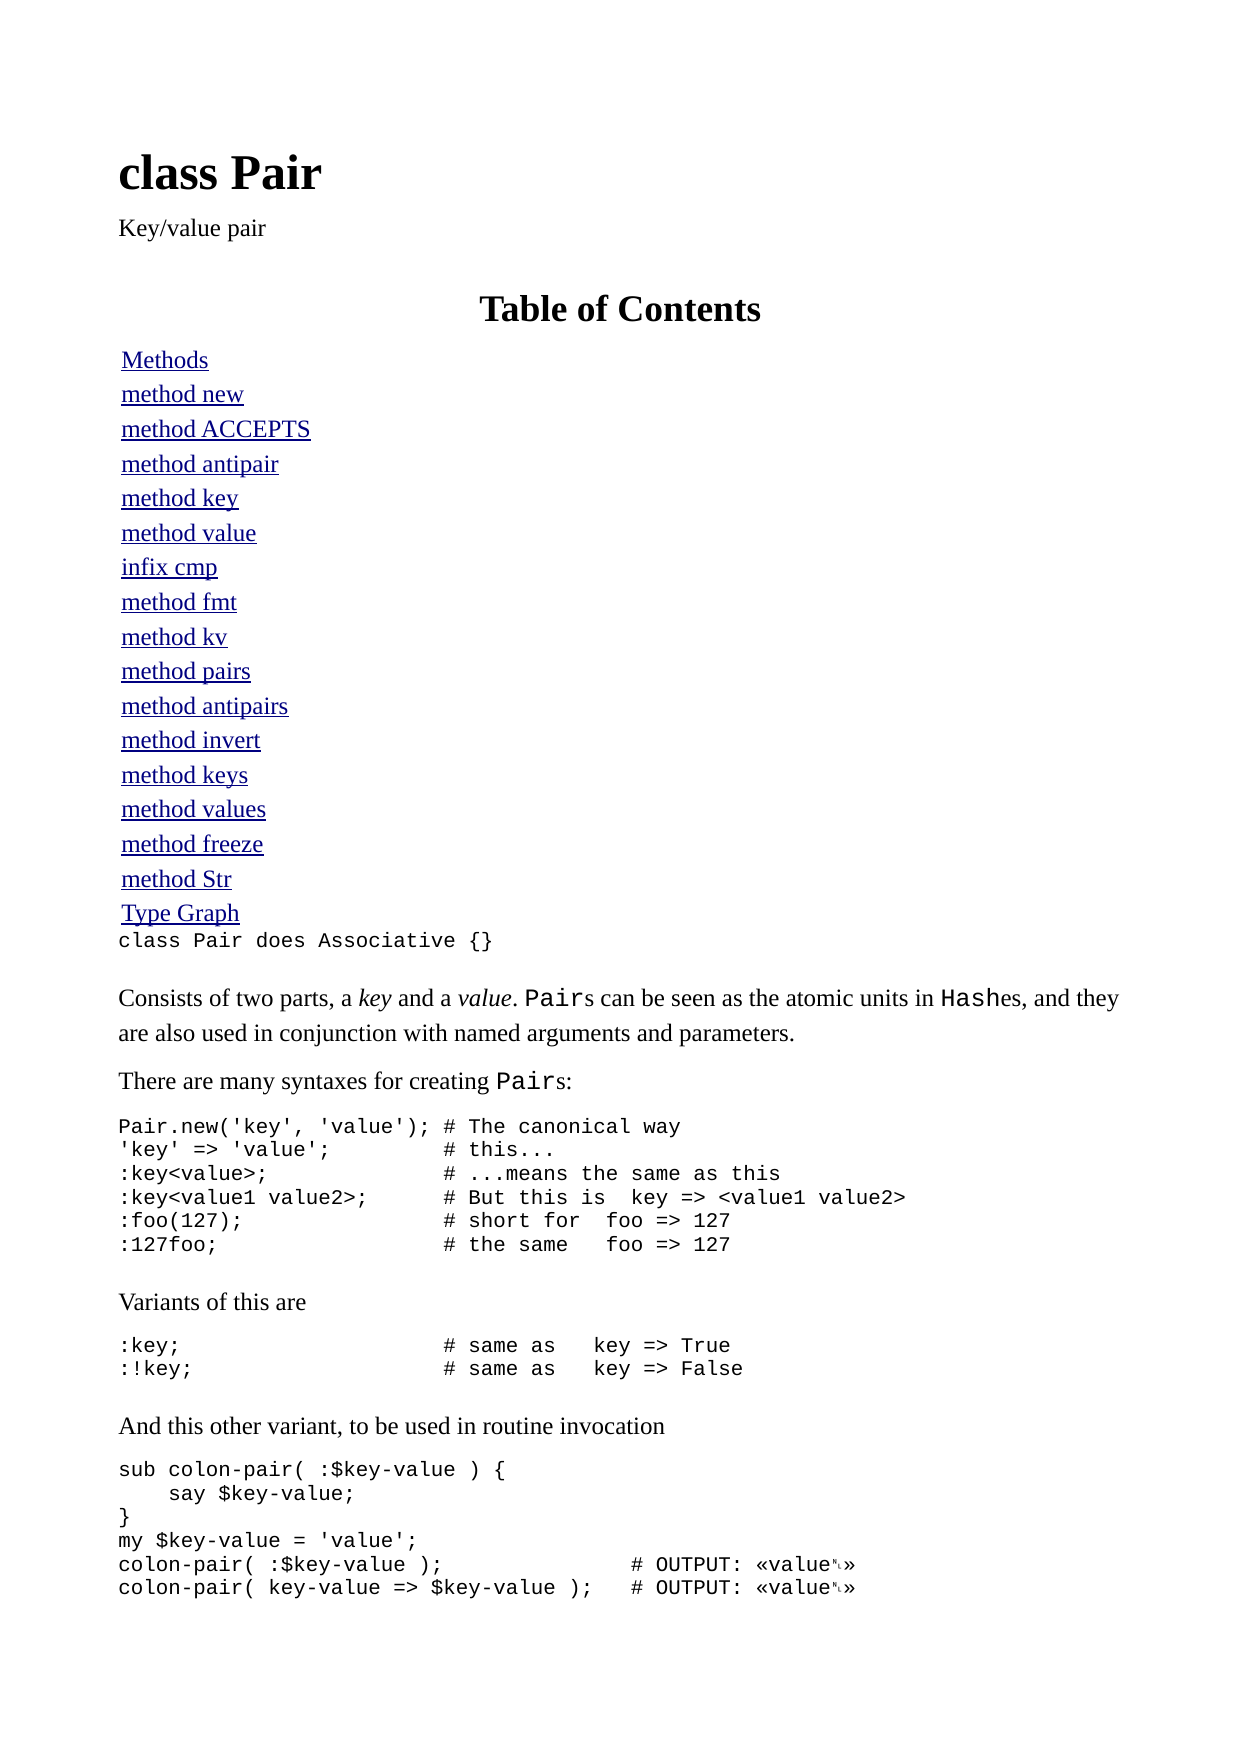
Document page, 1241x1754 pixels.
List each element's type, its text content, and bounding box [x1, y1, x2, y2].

text } [118, 1506, 1122, 1530]
table_cell method fmt [118, 584, 327, 619]
text say $key-value; [118, 1483, 1122, 1506]
table_cell method invert [118, 723, 327, 757]
text Key/value pair [118, 213, 1122, 242]
text :key; # same as key => True [118, 1335, 1122, 1358]
text :key<value>; # ...means the same as this [118, 1163, 1122, 1187]
table_cell method Str [118, 861, 327, 895]
text colon-pair( key-value => $key-value ); # OUTPUT: «value␤» [118, 1577, 1122, 1601]
table_cell method new [118, 377, 327, 411]
text Variants of this are [118, 1287, 1122, 1316]
table_cell method ACCEPTS [118, 411, 327, 446]
table_cell method pairs [118, 653, 327, 688]
text :127foo; # the same foo => 127 [118, 1234, 1122, 1258]
table_cell method value [118, 515, 327, 549]
subtitle Table of Contents [118, 286, 1122, 329]
text class Pair does Associative {} [118, 930, 1122, 953]
text :foo(127); # short for foo => 127 [118, 1210, 1122, 1234]
table_cell method key [118, 480, 327, 515]
table_cell method freeze [118, 826, 327, 861]
table_cell infix cmp [118, 550, 327, 584]
text :key<value1 value2>; # But this is key => <value1 value2> [118, 1187, 1122, 1210]
text sub colon-pair( :$key-value ) { [118, 1459, 1122, 1483]
table_cell method antipairs [118, 688, 327, 722]
table_cell Type Graph [118, 895, 327, 930]
text colon-pair( :$key-value ); # OUTPUT: «value␤» [118, 1554, 1122, 1577]
table_cell method antipair [118, 446, 327, 480]
text :!key; # same as key => False [118, 1358, 1122, 1382]
table_header Methods [118, 342, 327, 377]
text Pair.new('key', 'value'); # The canonical way [118, 1116, 1122, 1139]
text Consists of two parts, a key and a value. Pairs can be seen as the atomic units in Hashes, and they are also used in conjunction with named arguments and parameters. [118, 983, 1122, 1047]
table_cell method kv [118, 619, 327, 653]
table_cell method values [118, 792, 327, 826]
table_cell method keys [118, 757, 327, 792]
text And this other variant, to be used in routine invocation [118, 1411, 1122, 1440]
text 'key' => 'value'; # this... [118, 1139, 1122, 1163]
text There are many syntaxes for creating Pairs: [118, 1066, 1122, 1097]
subtitle class Pair [118, 143, 1122, 201]
text my $key-value = 'value'; [118, 1530, 1122, 1554]
